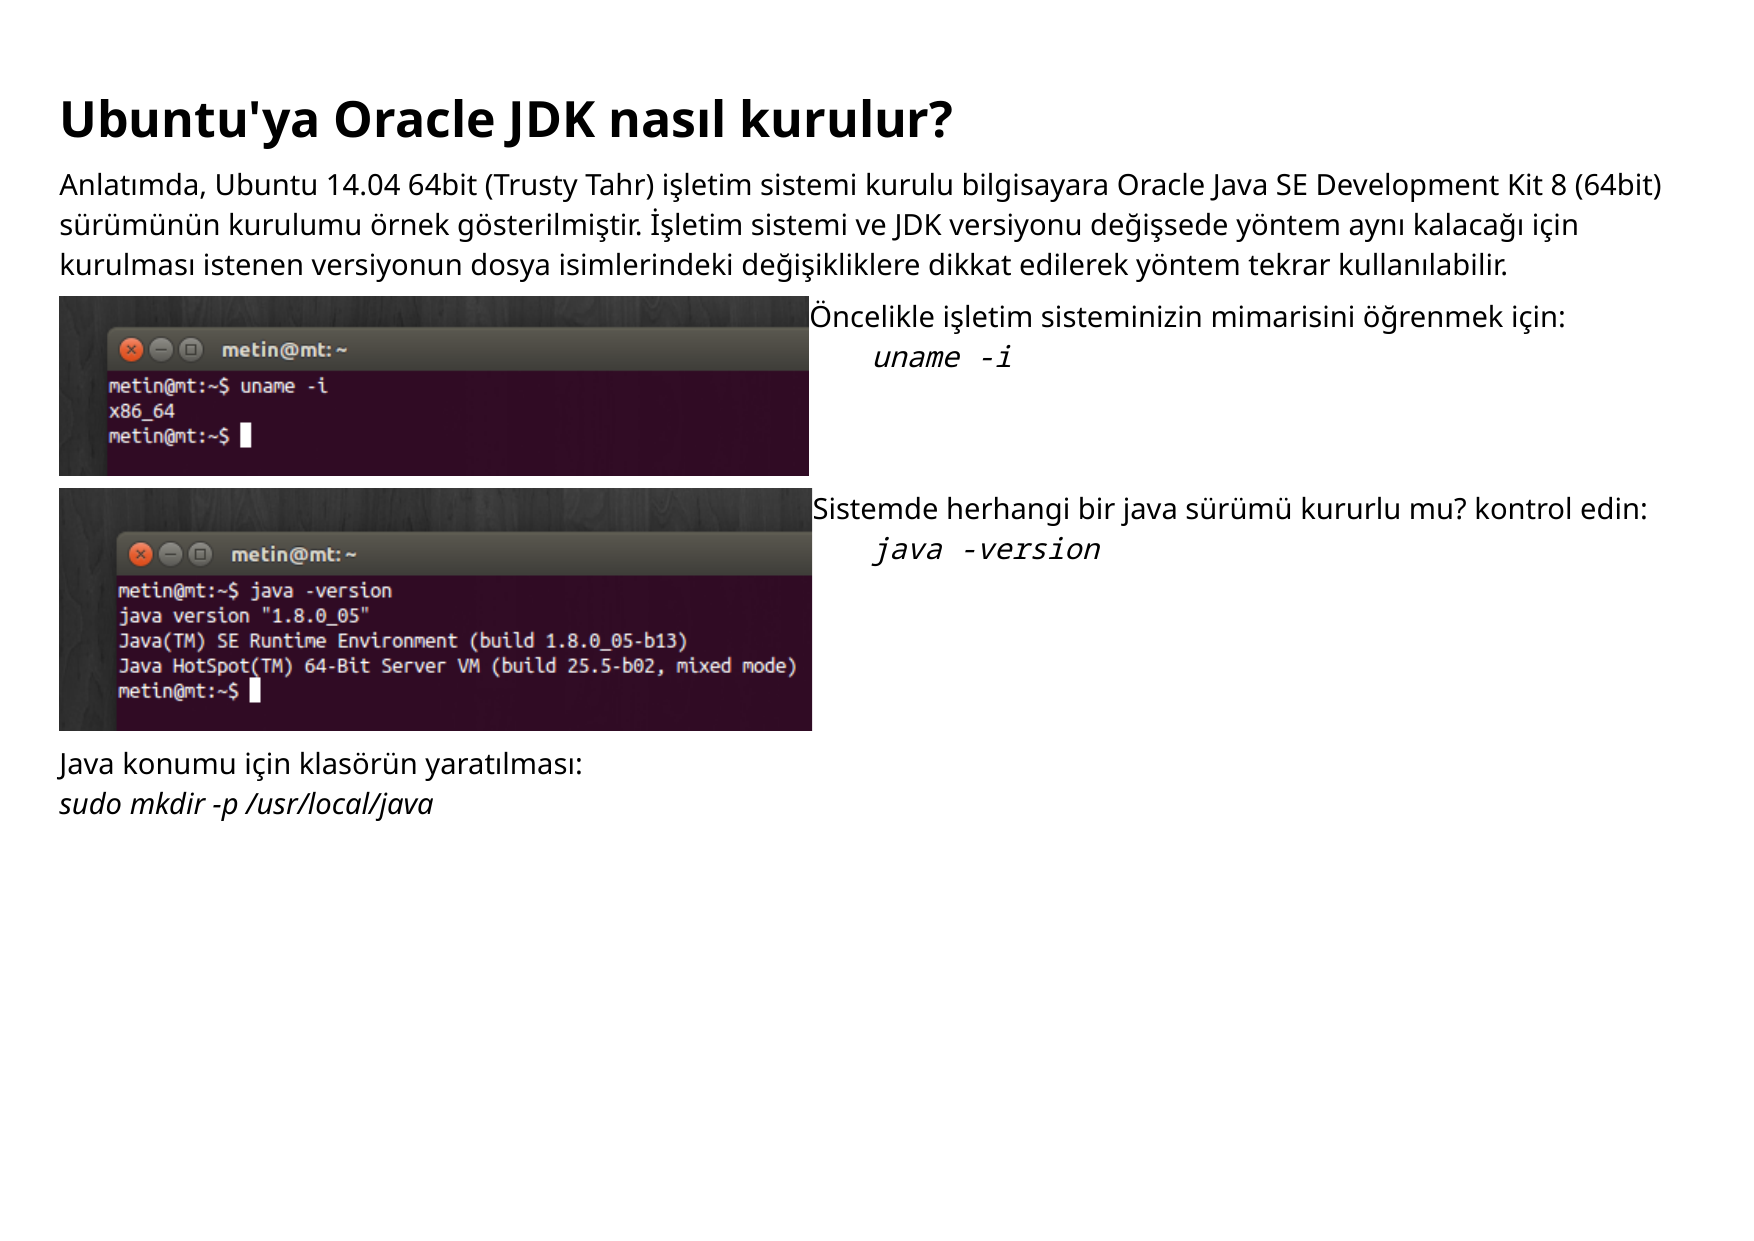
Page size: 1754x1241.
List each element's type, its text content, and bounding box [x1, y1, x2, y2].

text Öncelikle işletim sisteminizin mimarisini öğrenmek için: uname -i [809, 296, 1695, 476]
subtitle Ubuntu'ya Oracle JDK nasıl kurulur? [59, 84, 1695, 152]
picture [59, 488, 813, 731]
text Sistemde herhangi bir java sürümü kururlu mu? kontrol edin: java -version [813, 488, 1695, 731]
text Java konumu için klasörün yaratılması: sudo mkdir -p /usr/local/java [59, 743, 1695, 823]
picture [59, 296, 809, 476]
text Anlatımda, Ubuntu 14.04 64bit (Trusty Tahr) işletim sistemi kurulu bilgisayara Oracle Java SE Development Kit 8 (64bit) sürümünün kurulumu örnek gösterilmiştir. İşletim sistemi ve JDK versiyonu değişsede yöntem aynı kalacağı için kurulması istenen versiyonun dosya isimlerindeki değişikliklere dikkat edilerek yöntem tekrar kullanılabilir. [59, 165, 1695, 284]
